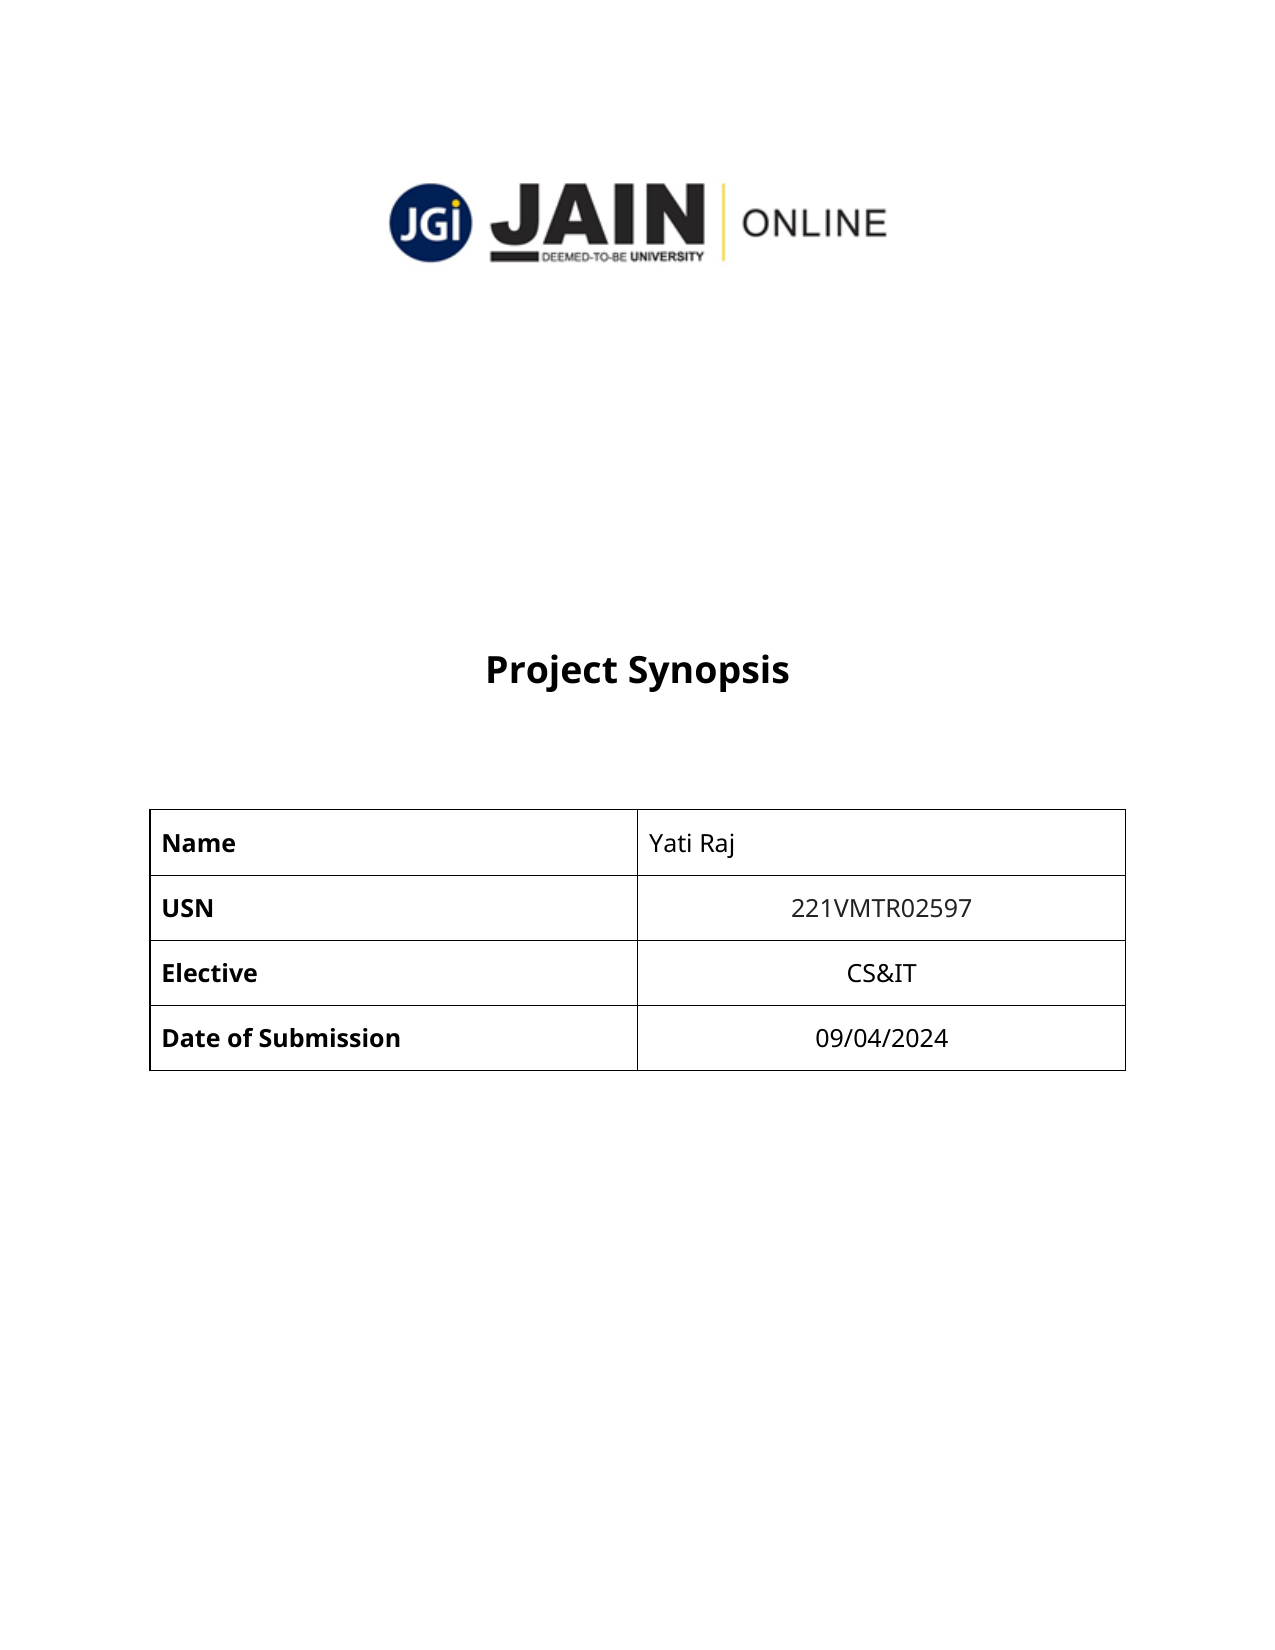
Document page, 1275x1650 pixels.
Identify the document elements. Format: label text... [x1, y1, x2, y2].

text Project Synopsis [150, 644, 1125, 695]
table_cell CS&IT [638, 941, 1125, 1005]
picture [368, 150, 907, 297]
table_cell 221VMTR02597 [638, 876, 1125, 940]
table_header Name [151, 810, 637, 874]
table_cell USN [151, 876, 637, 940]
table_cell 09/04/2024 [638, 1006, 1125, 1070]
table_cell Elective [151, 941, 637, 1005]
table_cell Date of Submission [151, 1006, 637, 1070]
table_header Yati Raj [638, 810, 1125, 874]
